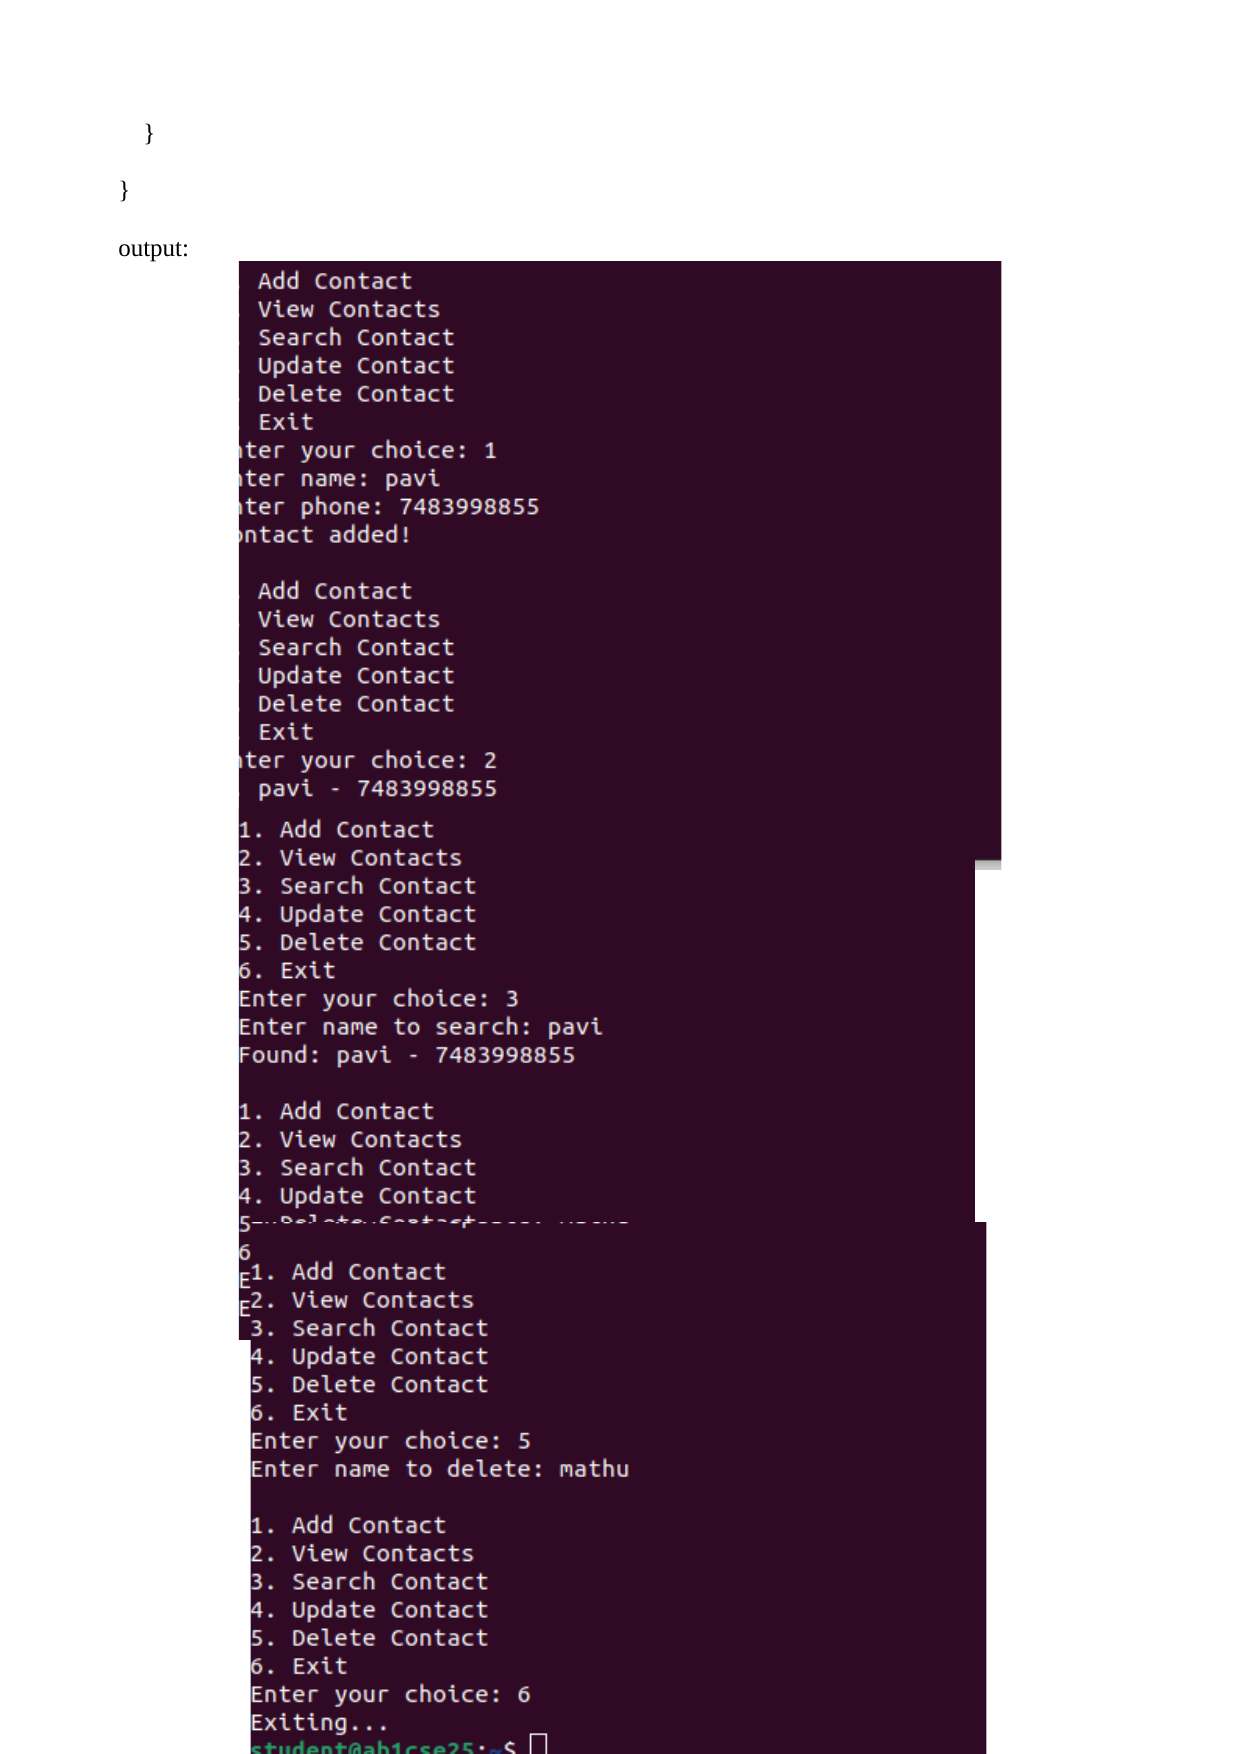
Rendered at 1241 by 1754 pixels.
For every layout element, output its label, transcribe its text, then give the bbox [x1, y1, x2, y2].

text } [118, 118, 1122, 147]
text } [118, 176, 1122, 204]
picture [238, 261, 1002, 1754]
text output: [118, 233, 1122, 262]
